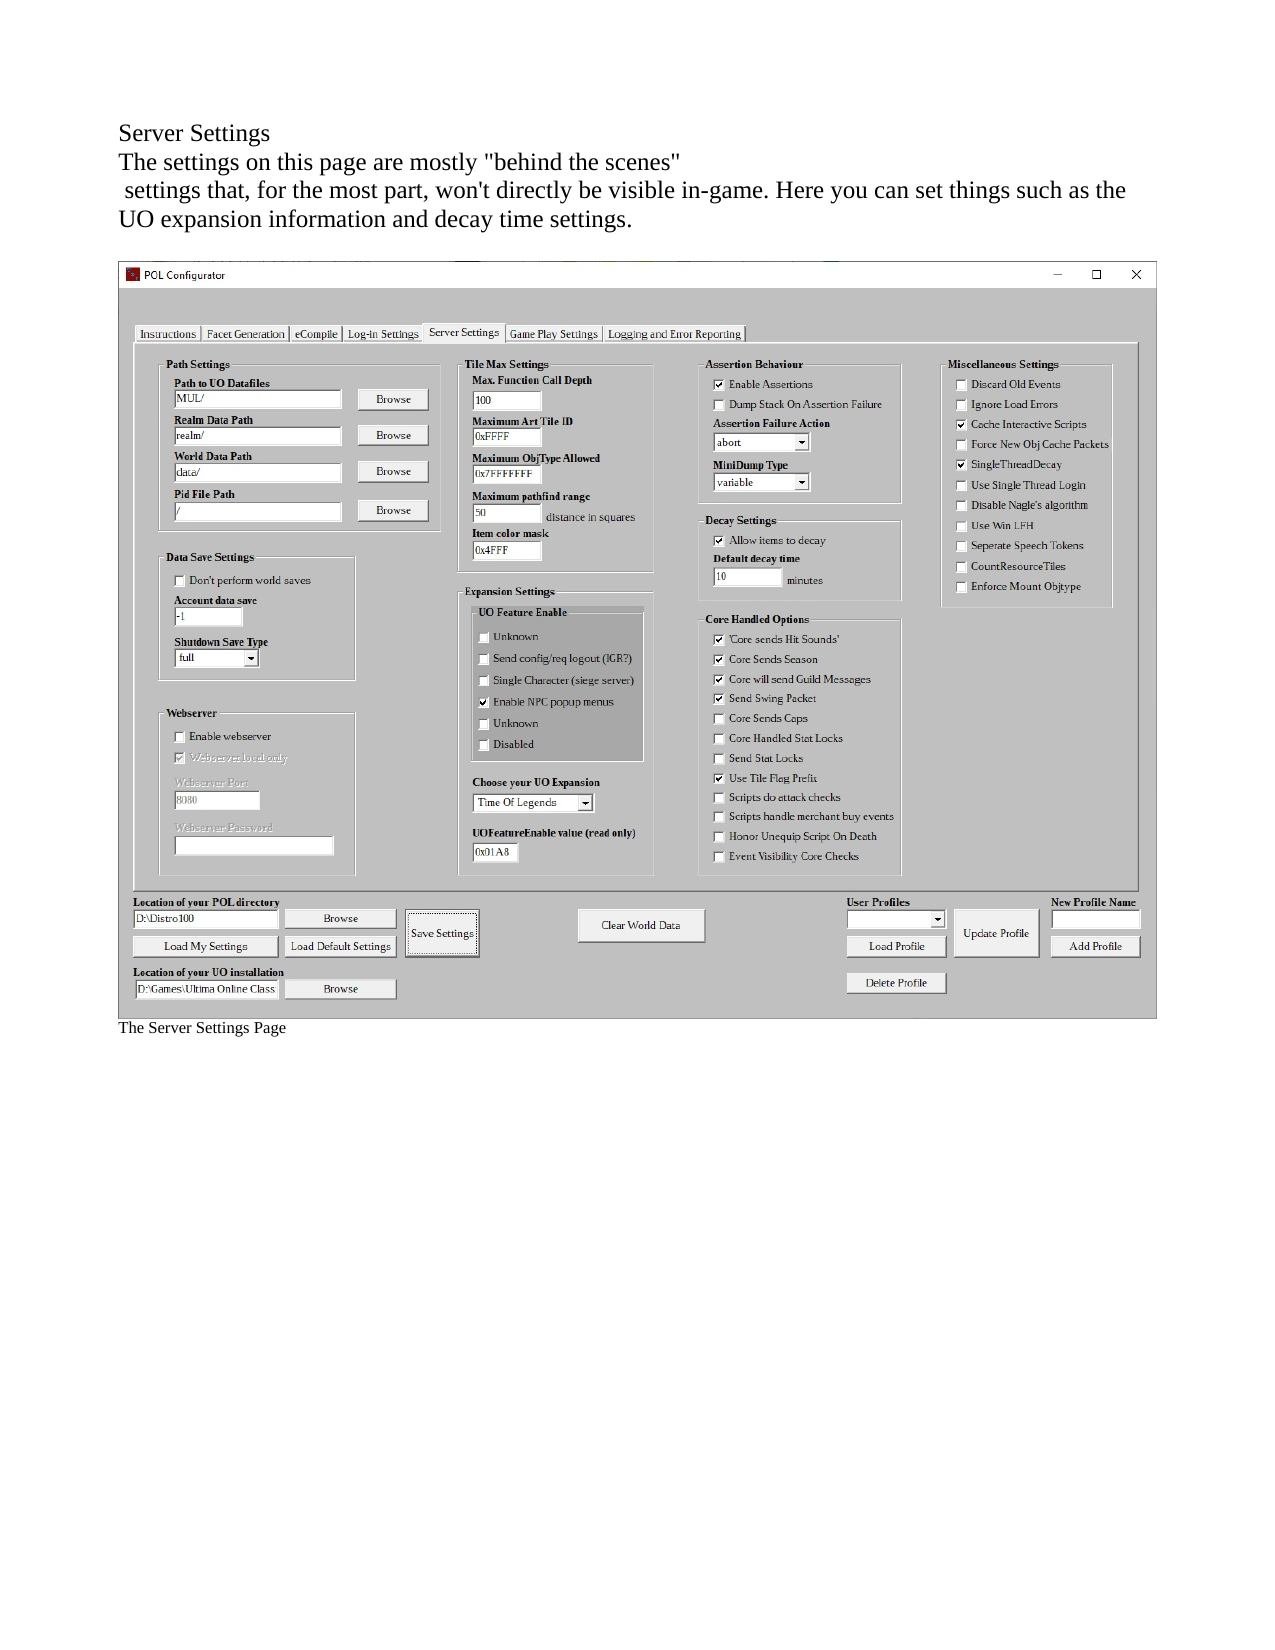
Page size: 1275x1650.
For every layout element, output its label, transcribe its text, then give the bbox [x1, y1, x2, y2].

text The Server Settings Page [118, 1019, 1157, 1037]
text The settings on this page are mostly "behind the scenes" [118, 147, 1157, 176]
picture [118, 261, 1157, 1019]
text Server Settings [118, 118, 1157, 147]
text settings that, for the most part, won't directly be visible in-game. Here you can set things such as the UO expansion information and decay time settings. [118, 176, 1157, 233]
